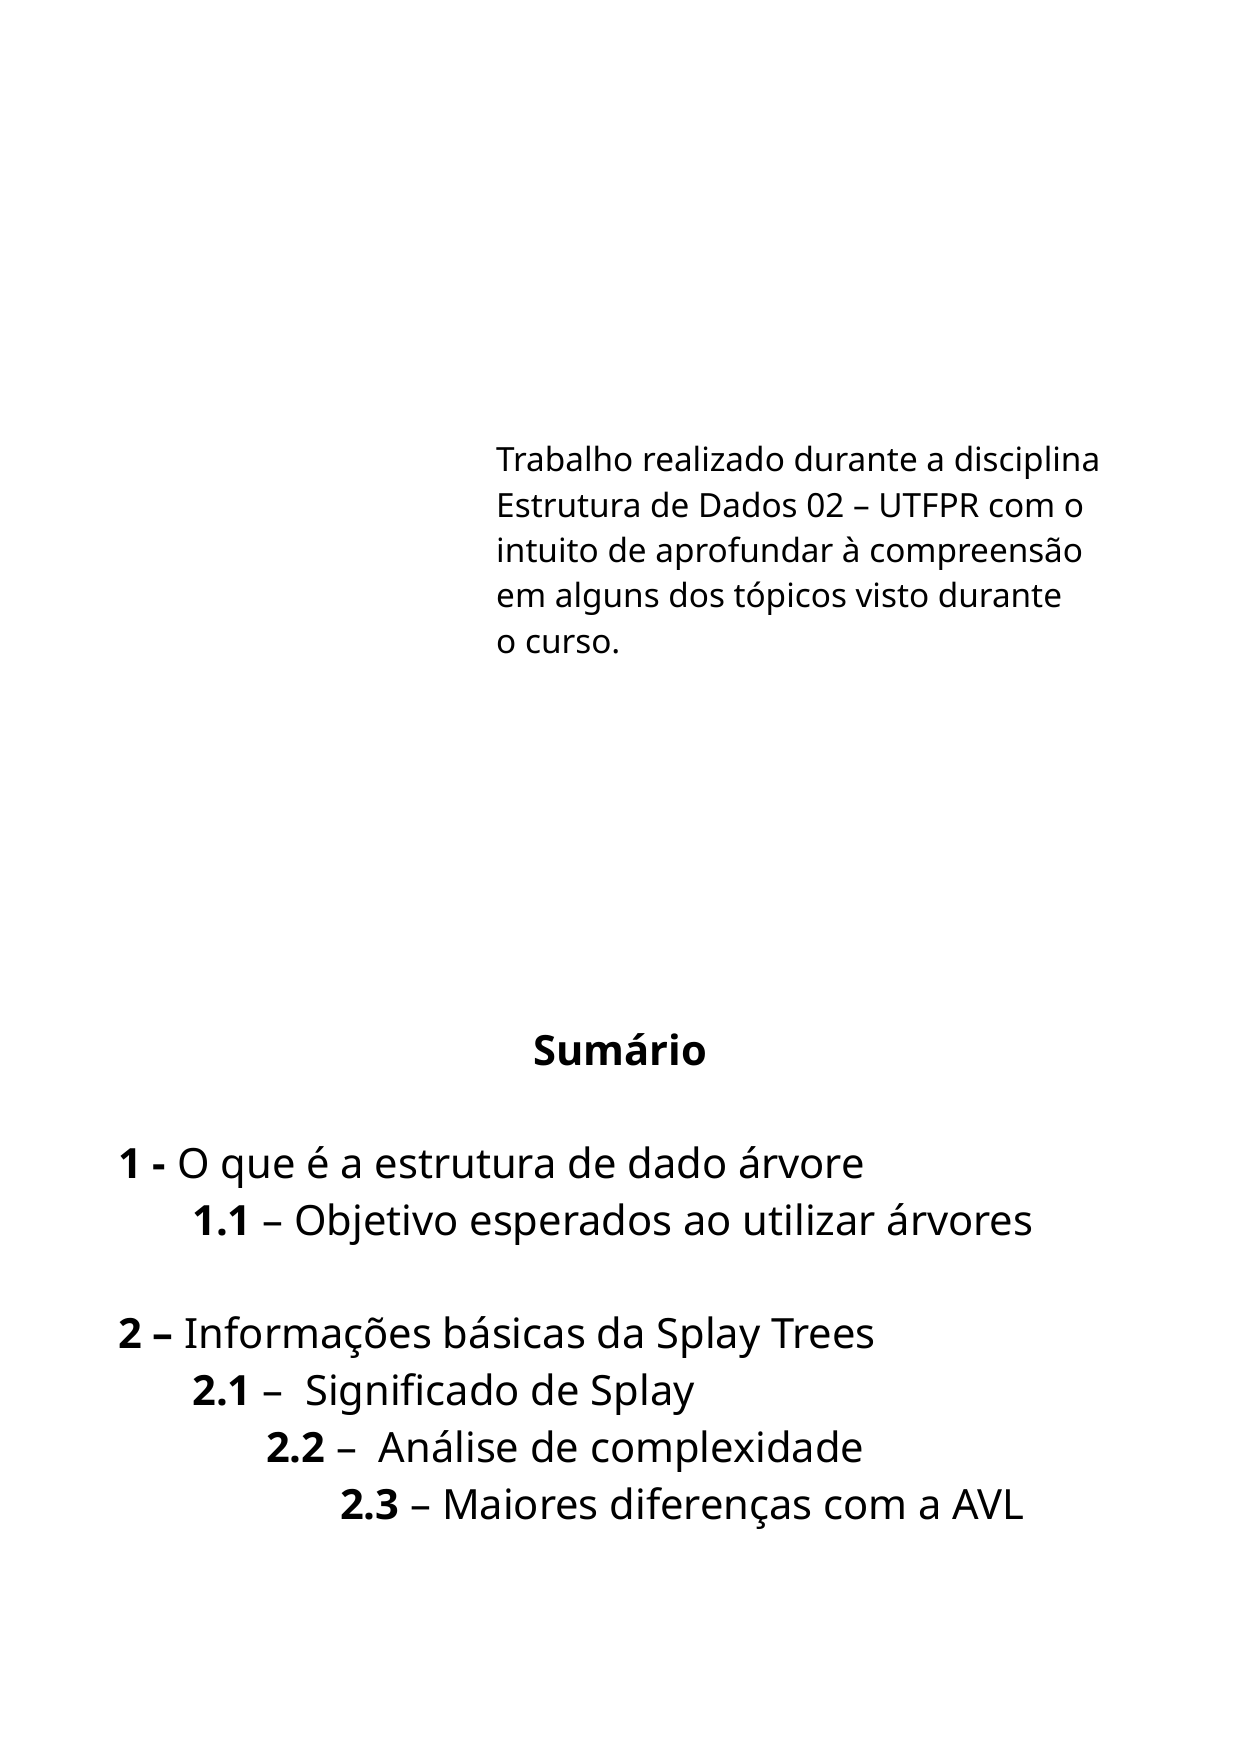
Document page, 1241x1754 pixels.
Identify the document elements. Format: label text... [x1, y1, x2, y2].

text em alguns dos tópicos visto durante [118, 572, 1122, 618]
text o curso. [118, 618, 1122, 663]
text 1 - O que é a estrutura de dado árvore [118, 1134, 1122, 1191]
text Sumário [118, 1021, 1122, 1077]
text Estrutura de Dados 02 – UTFPR com o [118, 481, 1122, 527]
text 2.1 – Significado de Splay [118, 1361, 1122, 1418]
text Trabalho realizado durante a disciplina [118, 436, 1122, 481]
text 2.2 – Análise de complexidade [118, 1418, 1122, 1475]
text 2.3 – Maiores diferenças com a AVL [118, 1475, 1122, 1531]
text 2 – Informações básicas da Splay Trees [118, 1304, 1122, 1361]
text intuito de aprofundar à compreensão [118, 527, 1122, 572]
text 1.1 – Objetivo esperados ao utilizar árvores [118, 1191, 1122, 1248]
